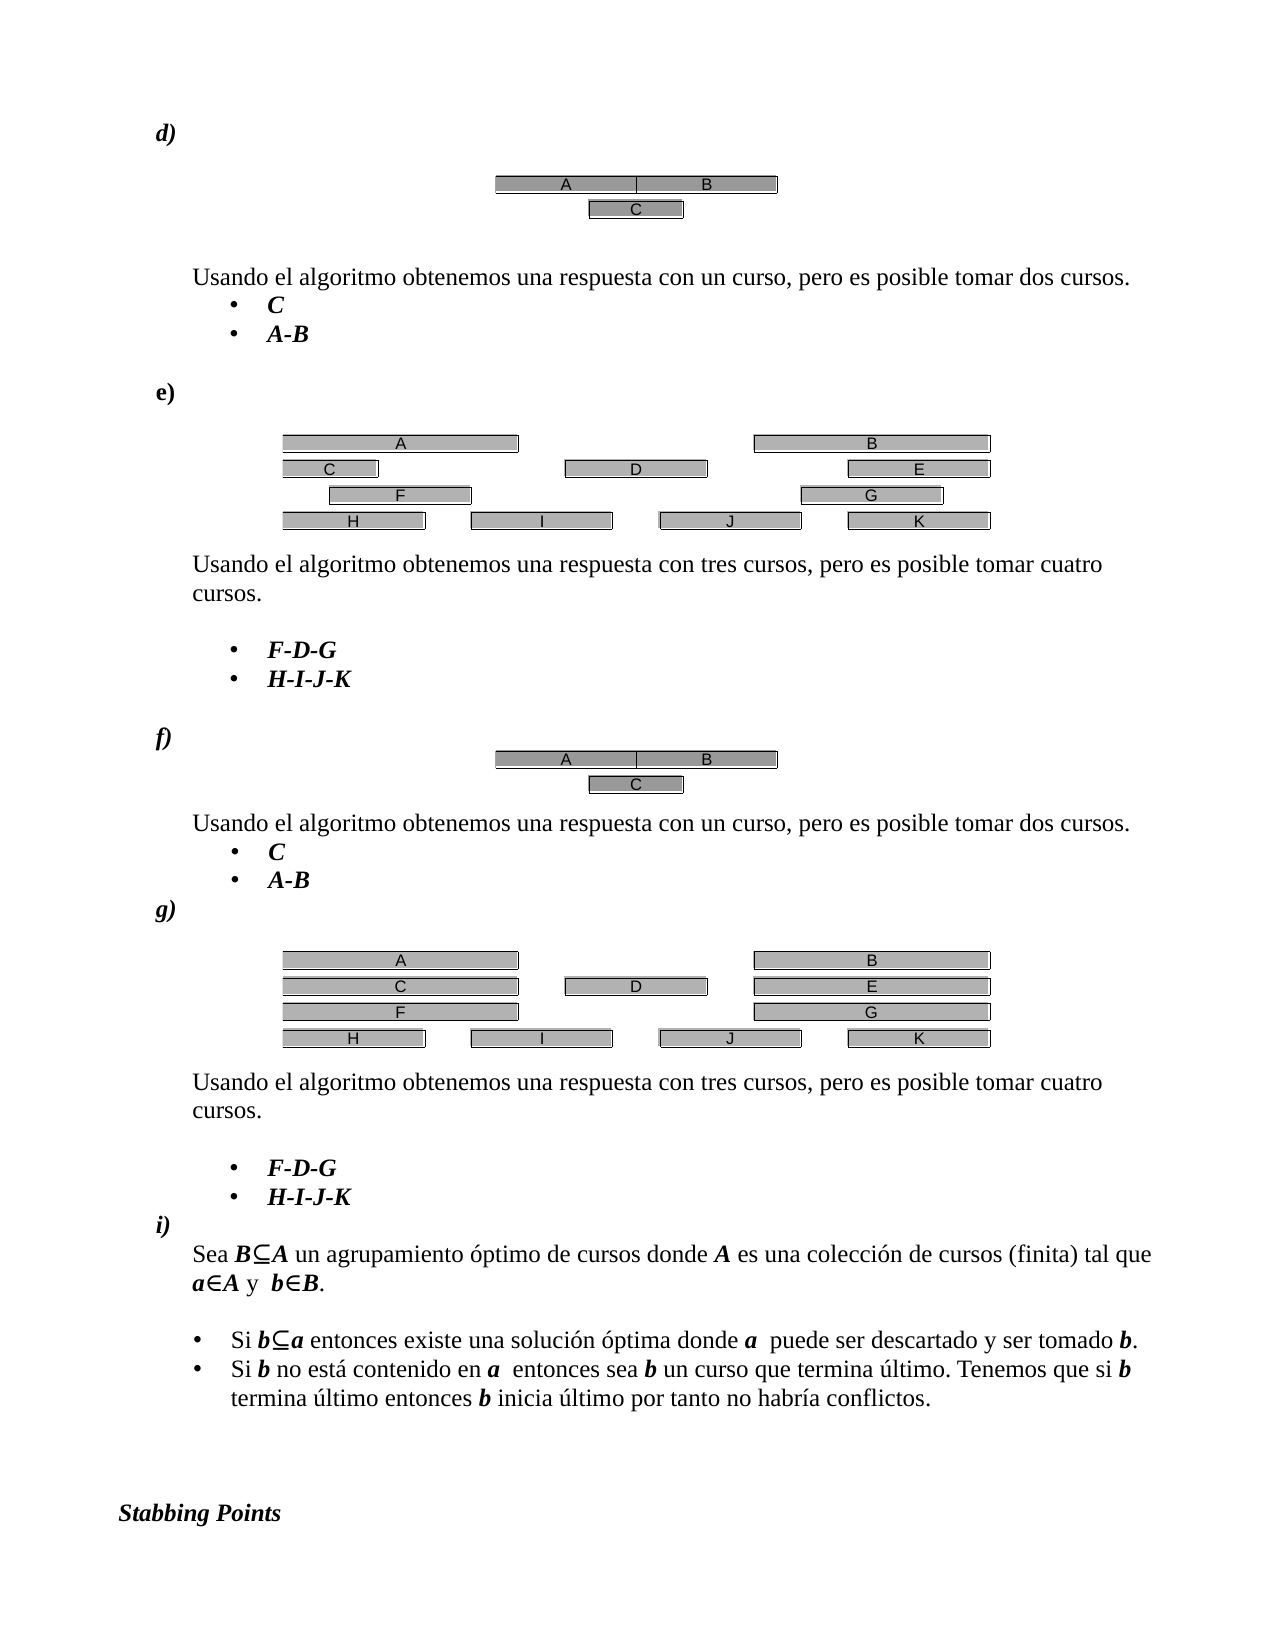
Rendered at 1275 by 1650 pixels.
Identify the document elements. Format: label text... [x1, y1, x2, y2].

list C [231, 837, 1157, 866]
list Si b⊆a entonces existe una solución óptima donde a puede ser descartado y ser tomado b. [193, 1326, 1157, 1354]
text Stabbing Points [118, 1498, 1157, 1527]
list A-B [231, 866, 1157, 894]
list C [229, 291, 1157, 319]
list Si b no está contenido en a entonces sea b un curso que termina último. Tenemos que si b termina último entonces b inicia último por tanto no habría conflictos. [193, 1354, 1157, 1412]
list A-B [229, 319, 1157, 348]
text Usando el algoritmo obtenemos una respuesta con un curso, pero es posible tomar dos cursos. [118, 262, 1157, 291]
text Usando el algoritmo obtenemos una respuesta con un curso, pero es posible tomar dos cursos. [118, 808, 1157, 837]
text Sea B⊆A un agrupamiento óptimo de cursos donde A es una colección de cursos (finita) tal que a∈A y b∈B. [118, 1239, 1157, 1297]
list H-I-J-K [229, 1182, 1157, 1211]
text Usando el algoritmo obtenemos una respuesta con tres cursos, pero es posible tomar cuatro cursos. [118, 549, 1157, 607]
text i) [118, 1211, 1157, 1239]
list F-D-G [229, 636, 1157, 664]
list F-D-G [229, 1153, 1157, 1182]
list H-I-J-K [229, 664, 1157, 693]
text Usando el algoritmo obtenemos una respuesta con tres cursos, pero es posible tomar cuatro cursos. [118, 1067, 1157, 1124]
